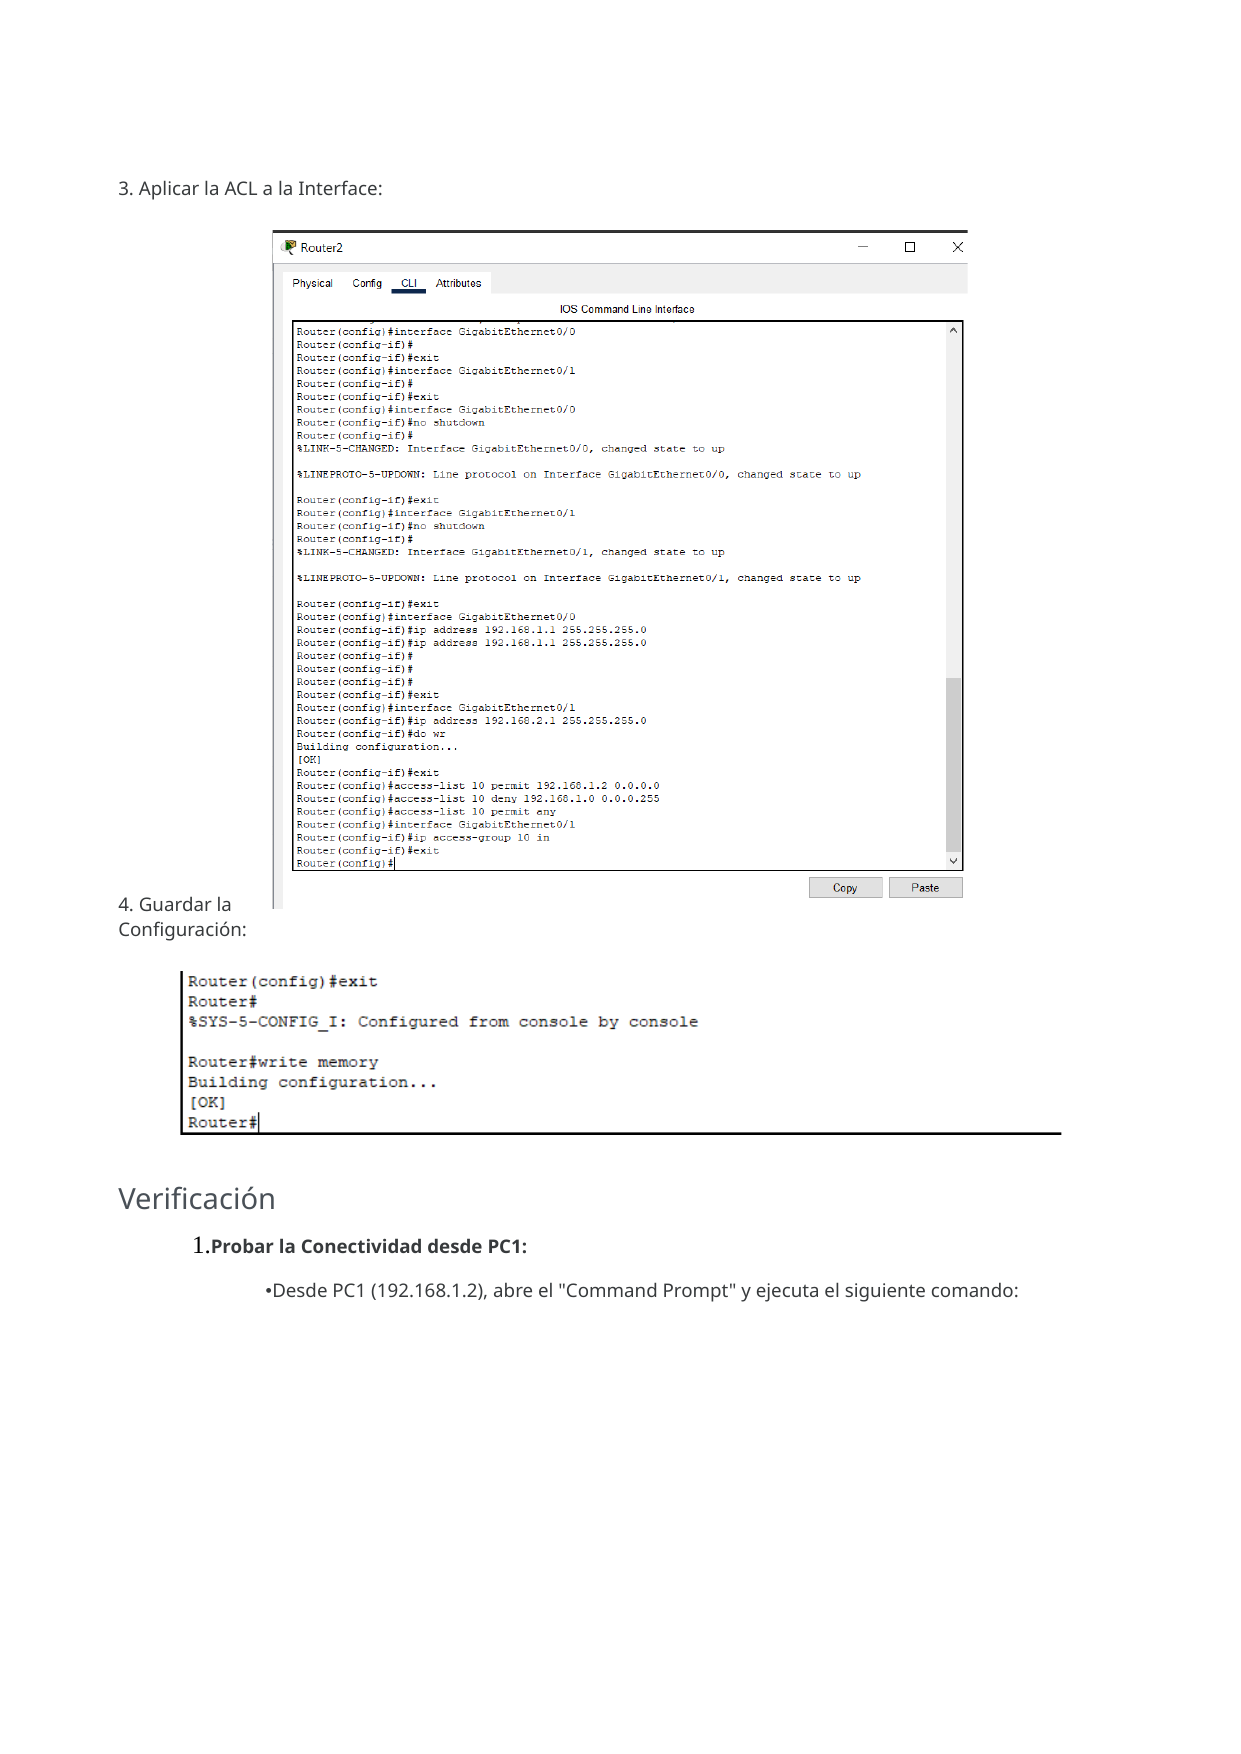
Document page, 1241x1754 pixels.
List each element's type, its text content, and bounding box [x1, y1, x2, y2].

list Desde PC1 (192.168.1.2), abre el "Command Prompt" y ejecuta el siguiente comando: [118, 1278, 1122, 1303]
picture [178, 971, 1062, 1135]
text 4. Guardar la Configuración: [118, 891, 1122, 942]
picture [272, 230, 968, 909]
list Probar la Conectividad desde PC1: [118, 1230, 1122, 1259]
subtitle Verificación [118, 1178, 1122, 1218]
text 3. Aplicar la ACL a la Interface: [118, 176, 1122, 201]
